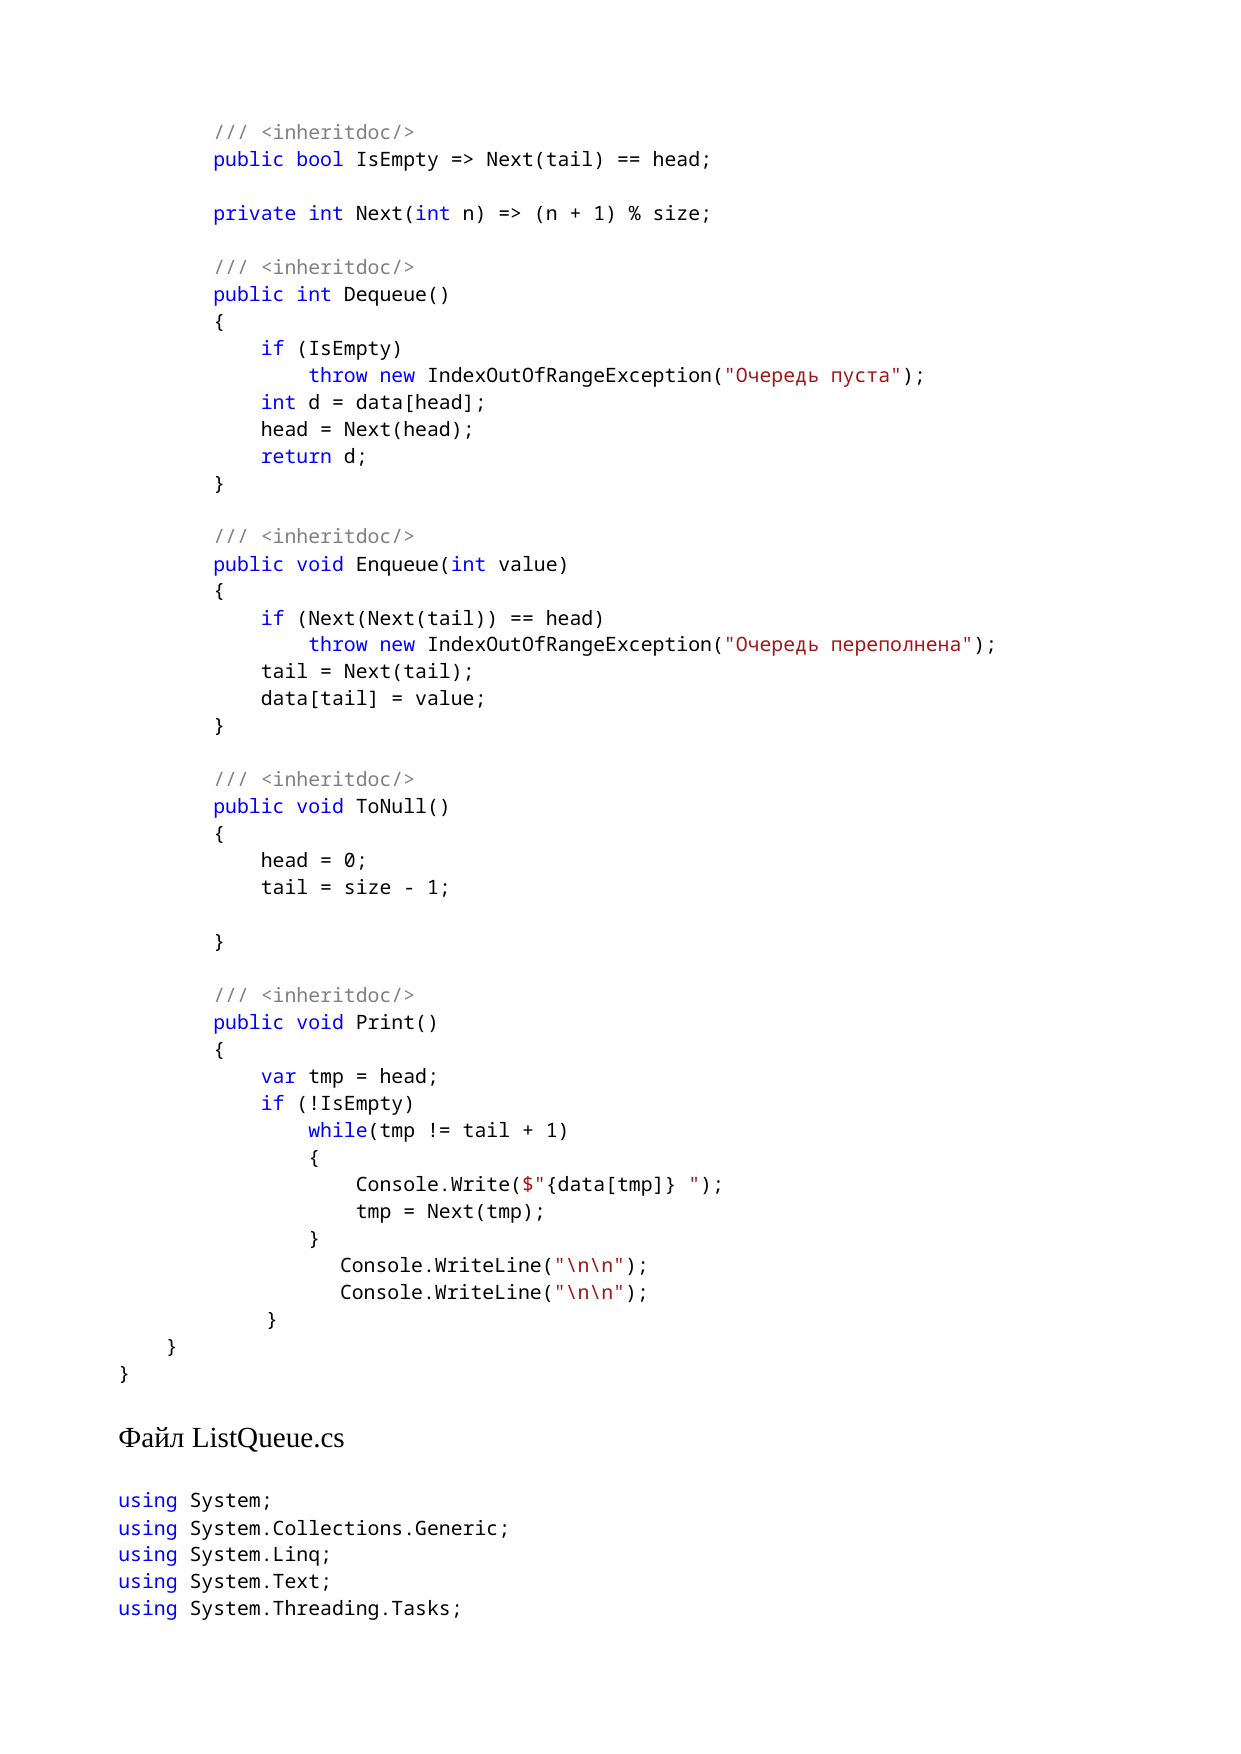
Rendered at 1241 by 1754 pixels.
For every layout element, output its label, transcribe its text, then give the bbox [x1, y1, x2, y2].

text { [118, 1035, 1122, 1062]
text /// <inheritdoc/> [118, 253, 1122, 280]
text using System.Threading.Tasks; [118, 1595, 1122, 1622]
text head = Next(head); [118, 415, 1122, 442]
text public void Enqueue(int value) [118, 550, 1122, 577]
text } [118, 1224, 1122, 1251]
text var tmp = head; [118, 1062, 1122, 1089]
text while(tmp != tail + 1) [118, 1116, 1122, 1143]
text public void ToNull() [118, 793, 1122, 819]
text private int Next(int n) => (n + 1) % size; [118, 199, 1122, 226]
text Console.Write($"{data[tmp]} "); [118, 1170, 1122, 1197]
text { [118, 577, 1122, 604]
text if (!IsEmpty) [118, 1089, 1122, 1116]
text if (IsEmpty) [118, 334, 1122, 361]
text { [118, 307, 1122, 334]
text throw new IndexOutOfRangeException("Очередь пуста"); [118, 361, 1122, 388]
text } [118, 927, 1122, 954]
text /// <inheritdoc/> [118, 118, 1122, 145]
text } [118, 1359, 1122, 1386]
text head = 0; [118, 847, 1122, 873]
text int d = data[head]; [118, 388, 1122, 415]
text /// <inheritdoc/> [118, 523, 1122, 550]
text using System; [118, 1487, 1122, 1514]
text throw new IndexOutOfRangeException("Очередь переполнена"); [118, 631, 1122, 658]
text public bool IsEmpty => Next(tail) == head; [118, 145, 1122, 172]
text public int Dequeue() [118, 280, 1122, 307]
text using System.Linq; [118, 1541, 1122, 1568]
text Console.WriteLine("\n\n"); [118, 1278, 1122, 1305]
text using System.Collections.Generic; [118, 1514, 1122, 1541]
text tail = size - 1; [118, 873, 1122, 901]
text /// <inheritdoc/> [118, 766, 1122, 793]
text if (Next(Next(tail)) == head) [118, 604, 1122, 631]
text Console.WriteLine("\n\n"); [118, 1251, 1122, 1278]
text } [118, 712, 1122, 739]
text { [118, 819, 1122, 847]
text } [118, 469, 1122, 496]
text using System.Text; [118, 1568, 1122, 1595]
text } [118, 1332, 1122, 1359]
text data[tail] = value; [118, 685, 1122, 712]
text tail = Next(tail); [118, 658, 1122, 685]
text { [118, 1143, 1122, 1170]
text public void Print() [118, 1008, 1122, 1035]
text /// <inheritdoc/> [118, 981, 1122, 1008]
text } [118, 1305, 1122, 1332]
text return d; [118, 442, 1122, 469]
text Файл ListQueue.cs [118, 1420, 1122, 1453]
text tmp = Next(tmp); [118, 1197, 1122, 1224]
